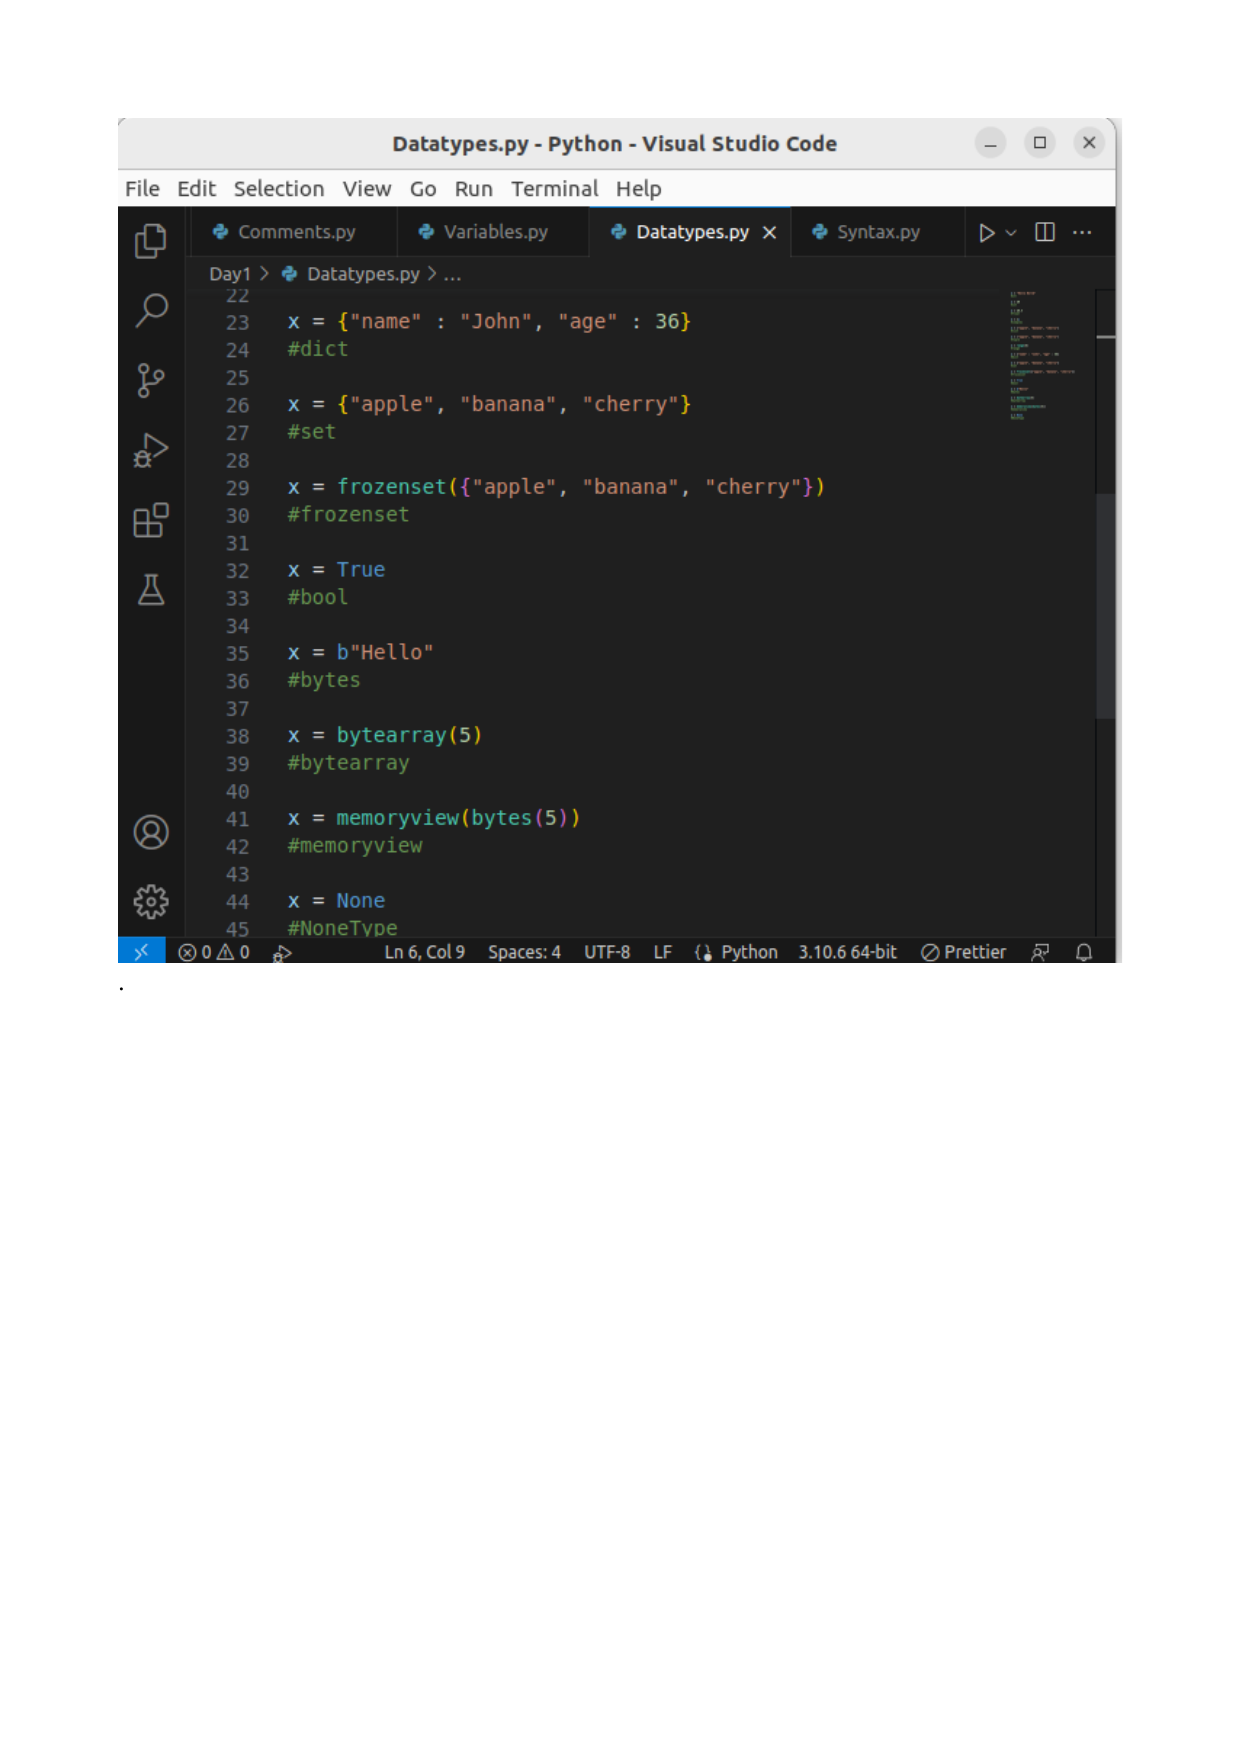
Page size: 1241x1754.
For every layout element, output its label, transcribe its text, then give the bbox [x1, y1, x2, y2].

text . [118, 963, 1122, 995]
picture [118, 118, 1123, 963]
